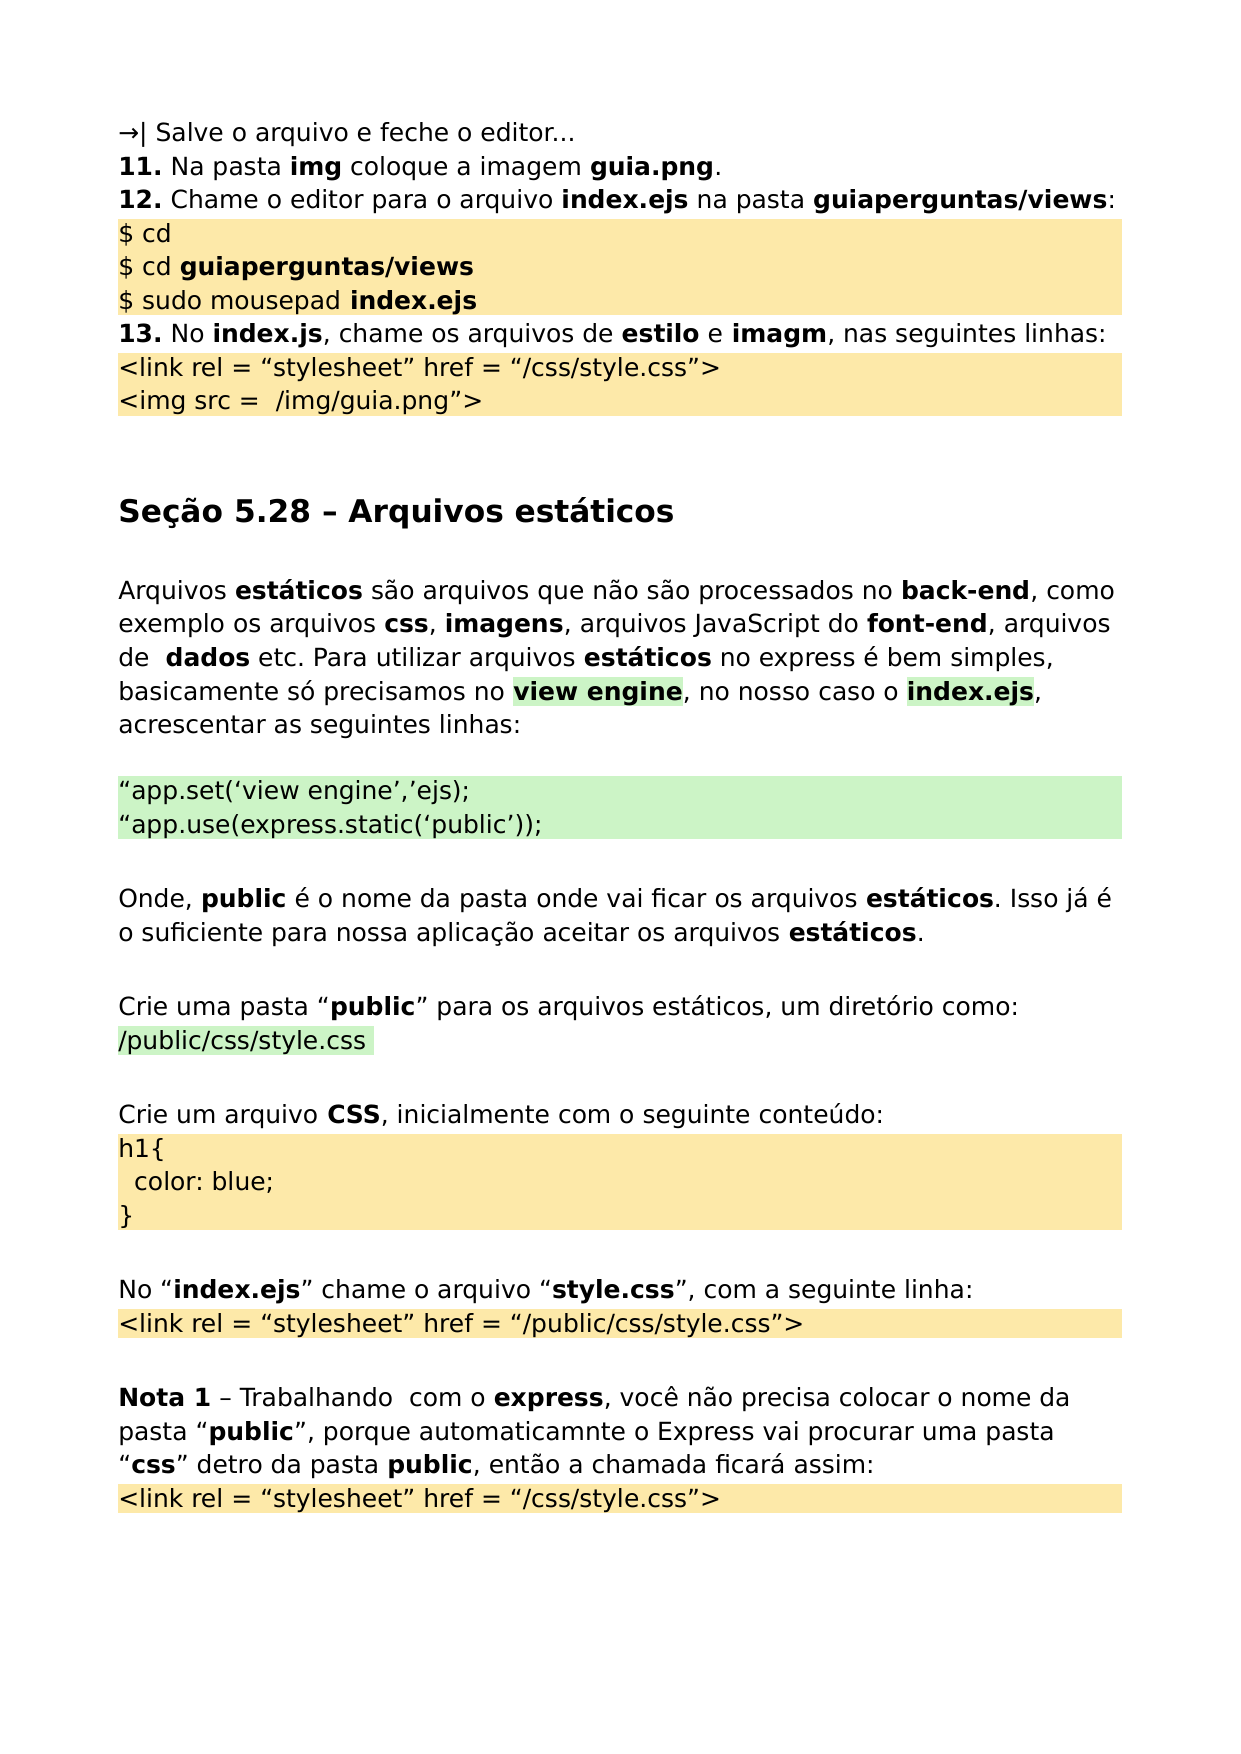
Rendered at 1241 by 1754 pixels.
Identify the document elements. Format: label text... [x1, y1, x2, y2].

text $ sudo mousepad index.ejs [118, 286, 1122, 315]
text h1{ [118, 1134, 1122, 1163]
text Onde, public é o nome da pasta onde vai ficar os arquivos estáticos. Isso já é o suficiente para nossa aplicação aceitar os arquivos estáticos. [118, 884, 1122, 947]
text Seção 5.28 – Arquivos estáticos [118, 493, 1122, 530]
text <link rel = “stylesheet” href = “/css/style.css”> [118, 353, 1122, 382]
text 11. Na pasta img coloque a imagem guia.png. [118, 152, 1122, 181]
text Crie um arquivo CSS, inicialmente com o seguinte conteúdo: [118, 1100, 1122, 1129]
text “app.set(‘view engine’,’ejs); [118, 776, 1122, 806]
text <link rel = “stylesheet” href = “/css/style.css”> [118, 1484, 1122, 1513]
text Crie uma pasta “public” para os arquivos estáticos, um diretório como: [118, 992, 1122, 1021]
text <img src = /img/guia.png”> [118, 386, 1122, 416]
text 13. No index.js, chame os arquivos de estilo e imagm, nas seguintes linhas: [118, 319, 1122, 348]
text /public/css/style.css [118, 1026, 1122, 1055]
text Arquivos estáticos são arquivos que não são processados no back-end, como exemplo os arquivos css, imagens, arquivos JavaScript do font-end, arquivos de dados etc. Para utilizar arquivos estáticos no express é bem simples, basicamente só precisamos no view engine, no nosso caso o index.ejs, acrescentar as seguintes linhas: [118, 576, 1122, 739]
text $ cd guiaperguntas/views [118, 252, 1122, 281]
text color: blue; [118, 1167, 1122, 1196]
text Nota 1 – Trabalhando com o express, você não precisa colocar o nome da pasta “public”, porque automaticamnte o Express vai procurar uma pasta “css” detro da pasta public, então a chamada ficará assim: [118, 1383, 1122, 1479]
text “app.use(express.static(‘public’)); [118, 810, 1122, 839]
text $ cd [118, 219, 1122, 248]
text } [118, 1201, 1122, 1230]
text 12. Chame o editor para o arquivo index.ejs na pasta guiaperguntas/views: [118, 185, 1122, 214]
text →| Salve o arquivo e feche o editor... [118, 118, 1122, 147]
text No “index.ejs” chame o arquivo “style.css”, com a seguinte linha: [118, 1275, 1122, 1304]
text <link rel = “stylesheet” href = “/public/css/style.css”> [118, 1309, 1122, 1338]
